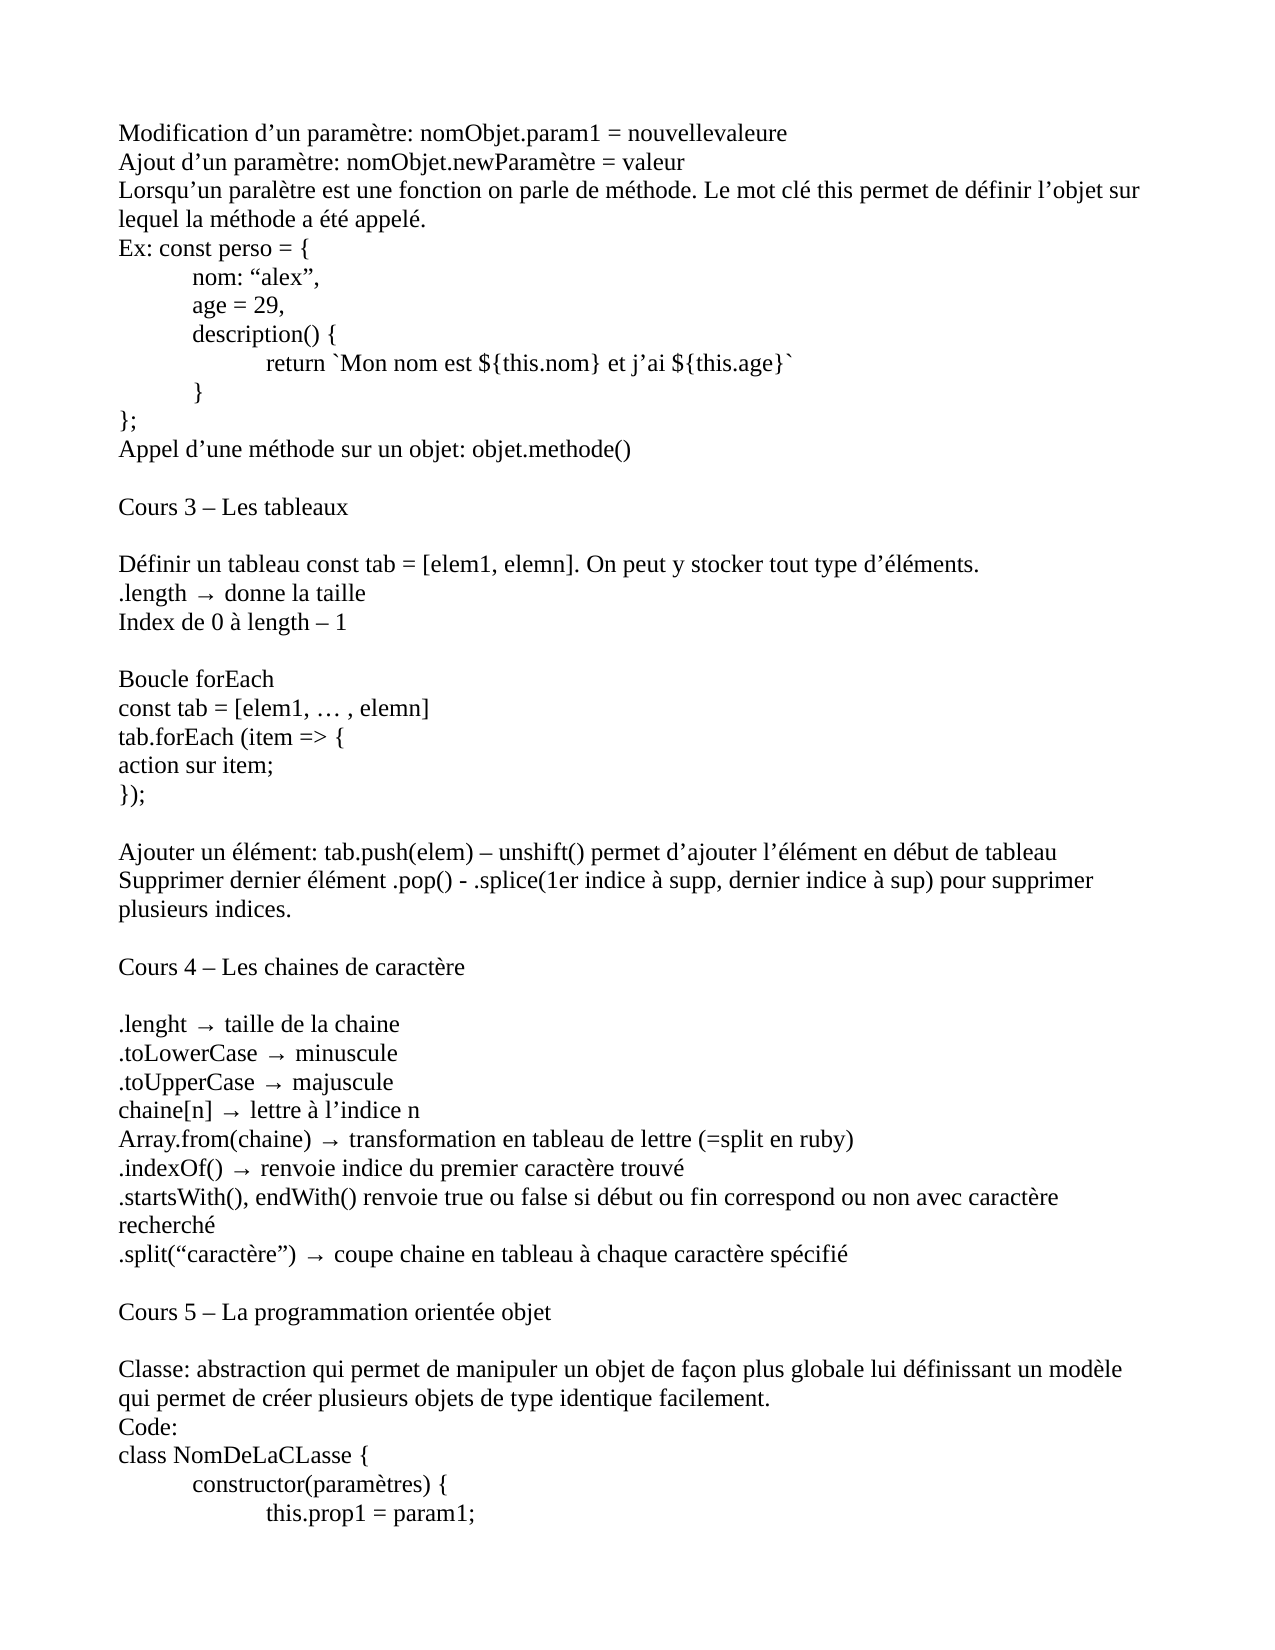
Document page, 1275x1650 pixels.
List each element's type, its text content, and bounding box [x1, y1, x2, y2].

text .toUpperCase → majuscule [118, 1067, 1157, 1096]
text }; [118, 406, 1157, 434]
text chaine[n] → lettre à l’indice n [118, 1096, 1157, 1124]
text Ex: const perso = { [118, 233, 1157, 262]
text age = 29, [118, 291, 1157, 319]
text Cours 5 – La programmation orientée objet [118, 1297, 1157, 1326]
text }); [118, 779, 1157, 808]
text Lorsqu’un paralètre est une fonction on parle de méthode. Le mot clé this permet de définir l’objet sur lequel la méthode a été appelé. [118, 176, 1157, 233]
text const tab = [elem1, … , elemn] [118, 693, 1157, 722]
text Définir un tableau const tab = [elem1, elemn]. On peut y stocker tout type d’éléments. [118, 549, 1157, 578]
text description() { [118, 319, 1157, 348]
text .length → donne la taille [118, 578, 1157, 607]
text .lenght → taille de la chaine [118, 1009, 1157, 1038]
text Cours 3 – Les tableaux [118, 492, 1157, 521]
text Boucle forEach [118, 664, 1157, 693]
text constructor(paramètres) { [118, 1469, 1157, 1498]
text return `Mon nom est ${this.nom} et j’ai ${this.age}` [118, 348, 1157, 377]
text Appel d’une méthode sur un objet: objet.methode() [118, 434, 1157, 463]
text .split(“caractère”) → coupe chaine en tableau à chaque caractère spécifié [118, 1239, 1157, 1268]
text Array.from(chaine) → transformation en tableau de lettre (=split en ruby) [118, 1124, 1157, 1153]
text action sur item; [118, 751, 1157, 779]
text .startsWith(), endWith() renvoie true ou false si début ou fin correspond ou non avec caractère recherché [118, 1182, 1157, 1239]
text this.prop1 = param1; [118, 1498, 1157, 1527]
text Ajouter un élément: tab.push(elem) – unshift() permet d’ajouter l’élément en début de tableau [118, 837, 1157, 866]
text Supprimer dernier élément .pop() - .splice(1er indice à supp, dernier indice à sup) pour supprimer plusieurs indices. [118, 866, 1157, 923]
text Cours 4 – Les chaines de caractère [118, 952, 1157, 981]
text Ajout d’un paramètre: nomObjet.newParamètre = valeur [118, 147, 1157, 176]
text Modification d’un paramètre: nomObjet.param1 = nouvellevaleure [118, 118, 1157, 147]
text Index de 0 à length – 1 [118, 607, 1157, 636]
text Code: [118, 1412, 1157, 1441]
text } [118, 377, 1157, 406]
text tab.forEach (item => { [118, 722, 1157, 751]
text .indexOf() → renvoie indice du premier caractère trouvé [118, 1153, 1157, 1182]
text nom: “alex”, [118, 262, 1157, 291]
text class NomDeLaCLasse { [118, 1441, 1157, 1469]
text Classe: abstraction qui permet de manipuler un objet de façon plus globale lui définissant un modèle qui permet de créer plusieurs objets de type identique facilement. [118, 1354, 1157, 1412]
text .toLowerCase → minuscule [118, 1038, 1157, 1067]
